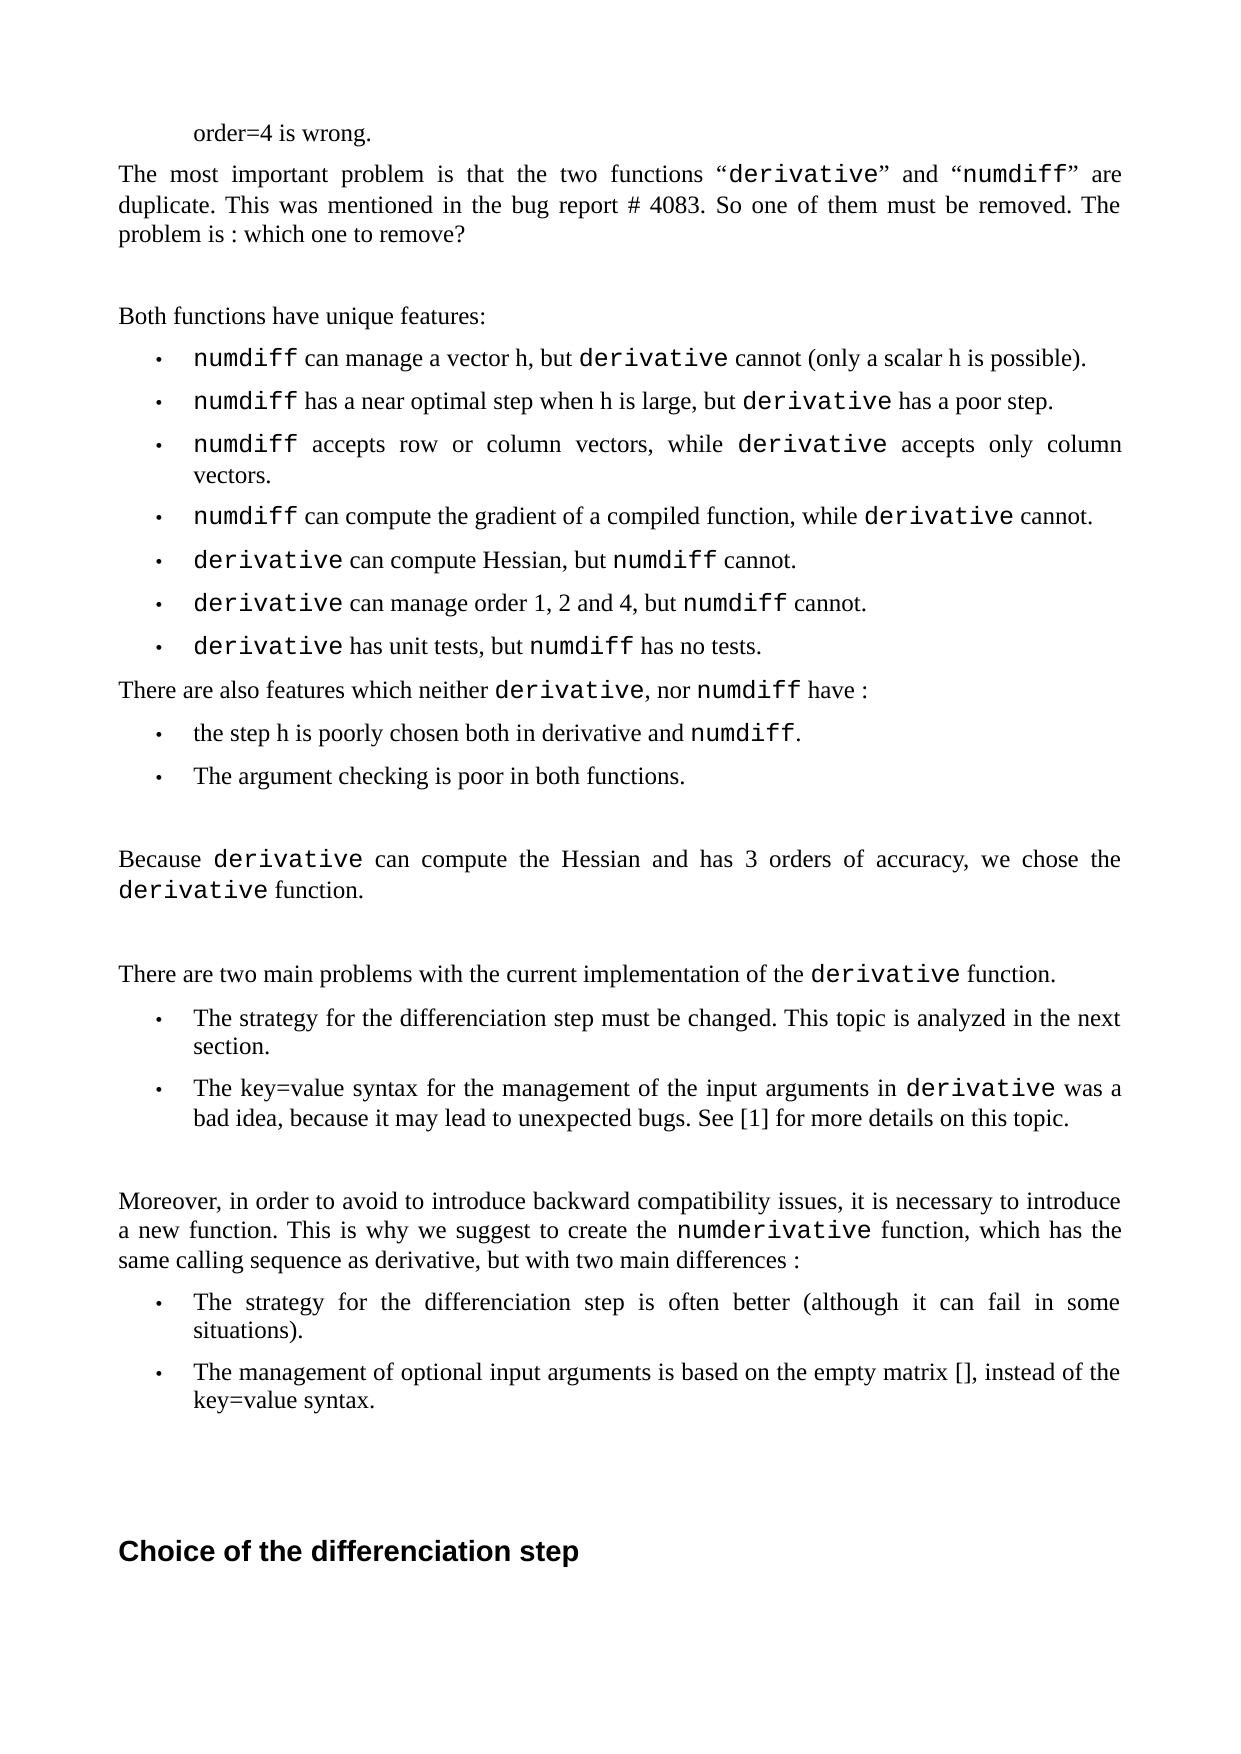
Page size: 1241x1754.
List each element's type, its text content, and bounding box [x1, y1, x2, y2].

list numdiff has a near optimal step when h is large, but derivative has a poor step. [156, 386, 1122, 417]
list numdiff can manage a vector h, but derivative cannot (only a scalar h is possible). [156, 343, 1122, 373]
list The strategy for the differenciation step must be changed. This topic is analyzed in the next section. [156, 1003, 1122, 1060]
text Both functions have unique features: [118, 301, 1122, 330]
list The strategy for the differenciation step is often better (although it can fail in some situations). [156, 1287, 1122, 1344]
text Moreover, in order to avoid to introduce backward compatibility issues, it is necessary to introduce a new function. This is why we suggest to create the numderivative function, which has the same calling sequence as derivative, but with two main differences : [118, 1186, 1122, 1274]
list derivative can manage order 1, 2 and 4, but numdiff cannot. [156, 588, 1122, 619]
list numdiff can compute the gradient of a compiled function, while derivative cannot. [156, 501, 1122, 532]
text Because derivative can compute the Hessian and has 3 orders of accuracy, we chose the derivative function. [118, 844, 1122, 906]
list The key=value syntax for the management of the input arguments in derivative was a bad idea, because it may lead to unexpected bugs. See [1] for more details on this topic. [156, 1073, 1122, 1132]
text The most important problem is that the two functions “derivative” and “numdiff” are duplicate. This was mentioned in the bug report # 4083. So one of them must be removed. The problem is : which one to remove? [118, 159, 1122, 248]
text There are two main problems with the current implementation of the derivative function. [118, 959, 1122, 990]
list the step h is poorly chosen both in derivative and numdiff. [156, 718, 1122, 749]
list order=4 is wrong. [156, 118, 1122, 147]
subtitle Choice of the differenciation step [118, 1534, 1122, 1568]
list numdiff accepts row or column vectors, while derivative accepts only column vectors. [156, 429, 1122, 489]
list derivative can compute Hessian, but numdiff cannot. [156, 545, 1122, 576]
list The argument checking is poor in both functions. [156, 761, 1122, 790]
list derivative has unit tests, but numdiff has no tests. [156, 631, 1122, 662]
list The management of optional input arguments is based on the empty matrix [], instead of the key=value syntax. [156, 1357, 1122, 1414]
text There are also features which neither derivative, nor numdiff have : [118, 675, 1122, 706]
